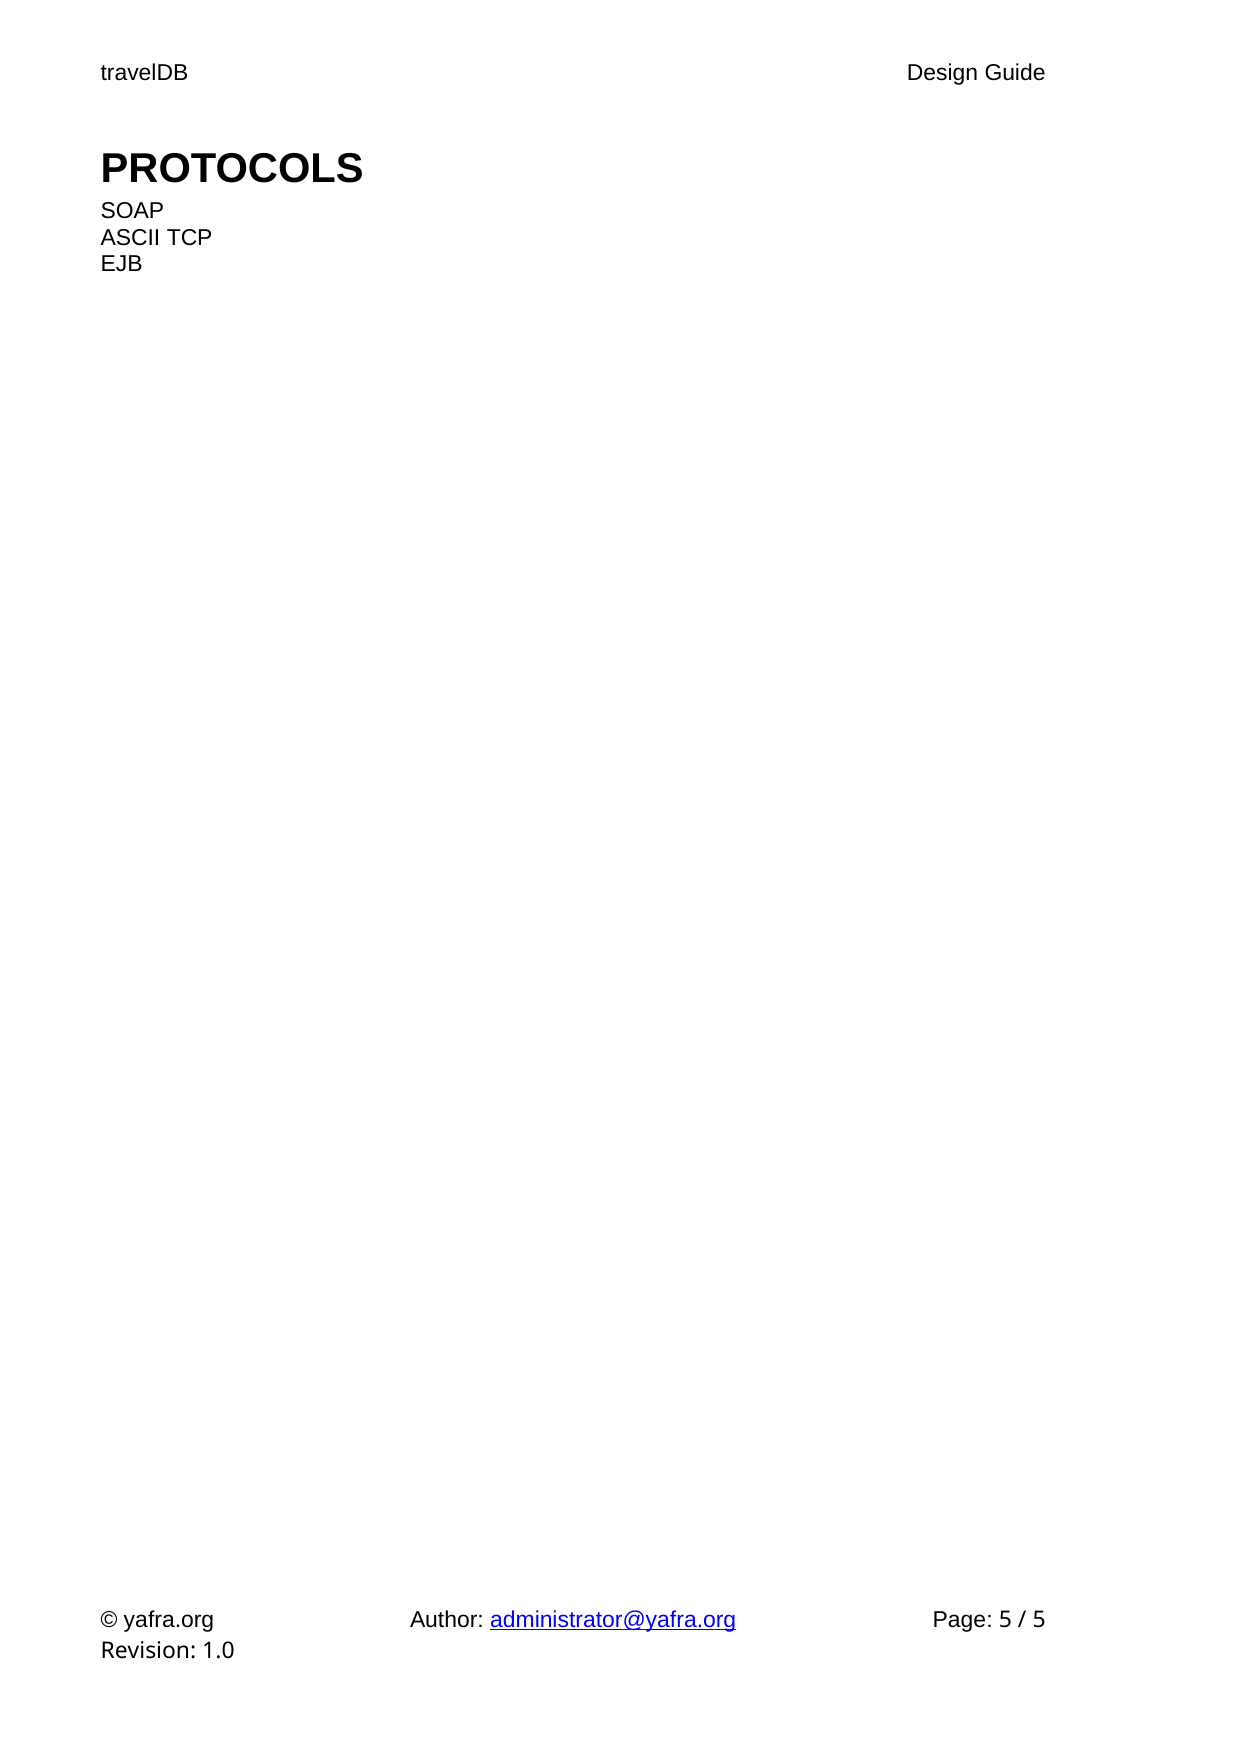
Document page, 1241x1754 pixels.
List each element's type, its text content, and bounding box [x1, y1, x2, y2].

text EJB [100, 250, 1140, 276]
text SOAP [100, 197, 1140, 224]
subtitle Protocols [100, 143, 1140, 191]
text ASCII TCP [100, 224, 1140, 250]
